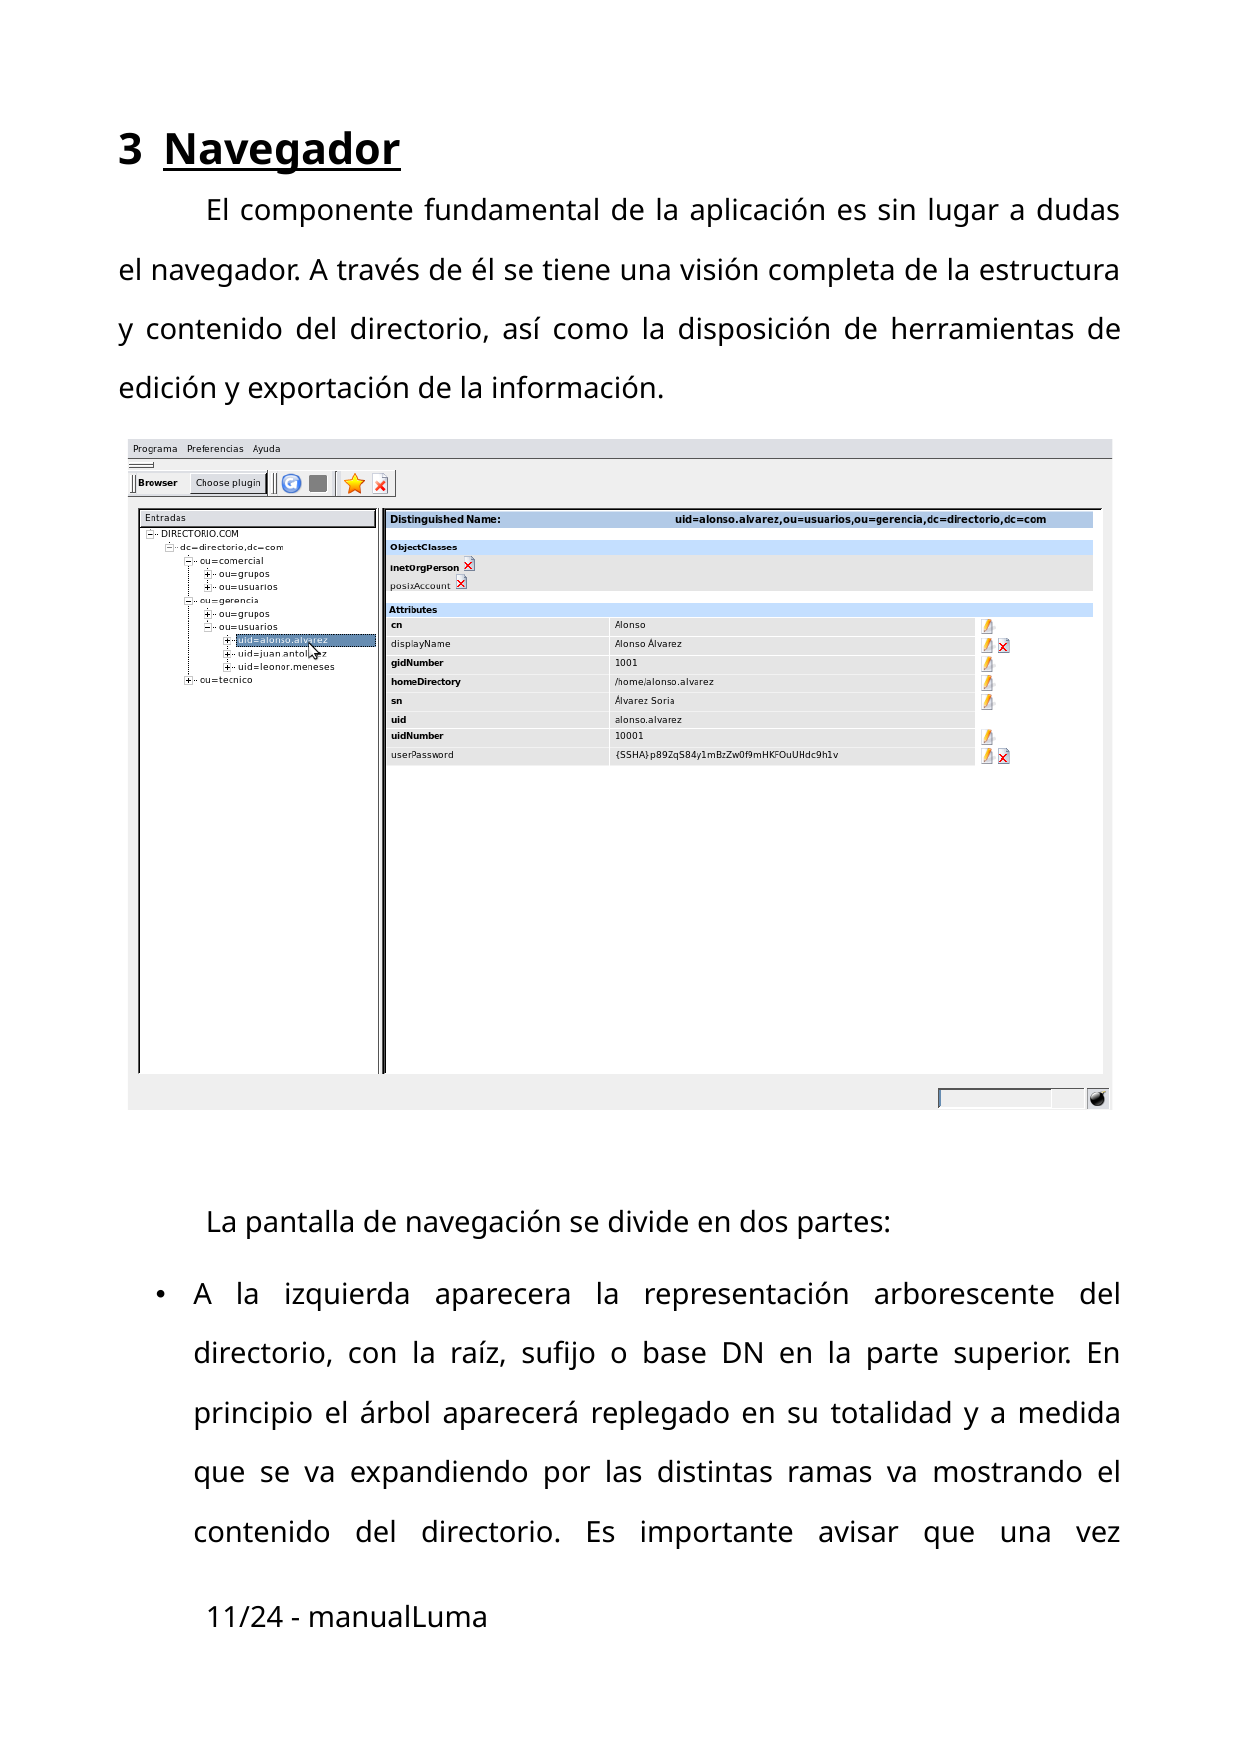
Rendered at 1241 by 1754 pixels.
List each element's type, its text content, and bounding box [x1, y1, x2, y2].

text La pantalla de navegación se divide en dos partes: [118, 1201, 1122, 1241]
text El componente fundamental de la aplicación es sin lugar a dudas el navegador. A través de él se tiene una visión completa de la estructura y contenido del directorio, así como la disposición de herramientas de edición y exportación de la información. [118, 189, 1122, 407]
list A la izquierda aparecera la representación arborescente del directorio, con la raíz, sufijo o base DN en la parte superior. En principio el árbol aparecerá replegado en su totalidad y a medida que se va expandiendo por las distintas ramas va mostrando el contenido del directorio. Es importante avisar que una vez [156, 1273, 1122, 1551]
subtitle Navegador [118, 118, 1122, 177]
picture [127, 439, 1113, 1110]
